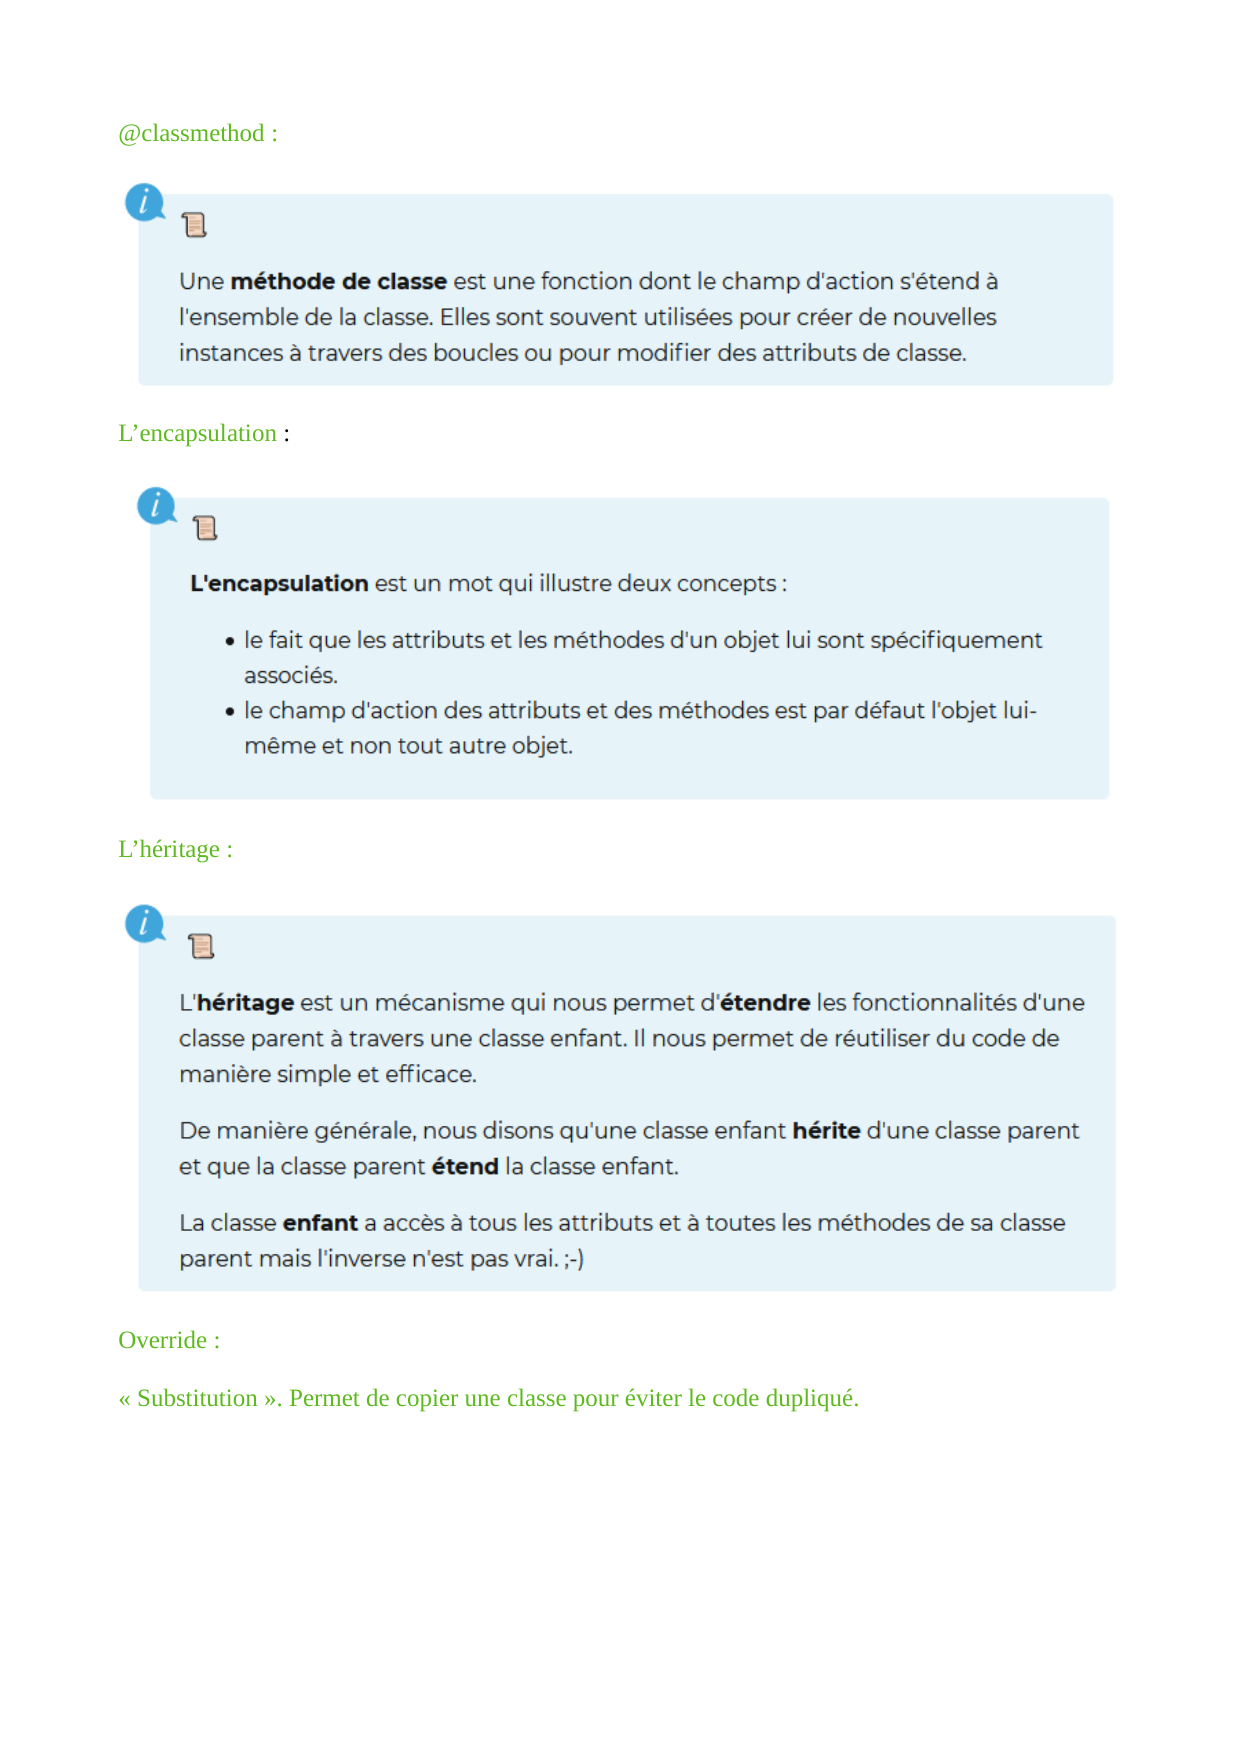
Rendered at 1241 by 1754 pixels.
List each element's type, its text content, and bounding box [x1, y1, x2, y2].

picture [118, 475, 1123, 805]
text « Substitution ». Permet de copier une classe pour éviter le code dupliqué. [118, 1383, 1122, 1412]
picture [118, 175, 1123, 390]
text @classmethod : [118, 118, 1122, 147]
text Override : [118, 1326, 1122, 1354]
picture [118, 891, 1123, 1297]
text L’encapsulation : [118, 418, 1122, 447]
text L’héritage : [118, 834, 1122, 862]
